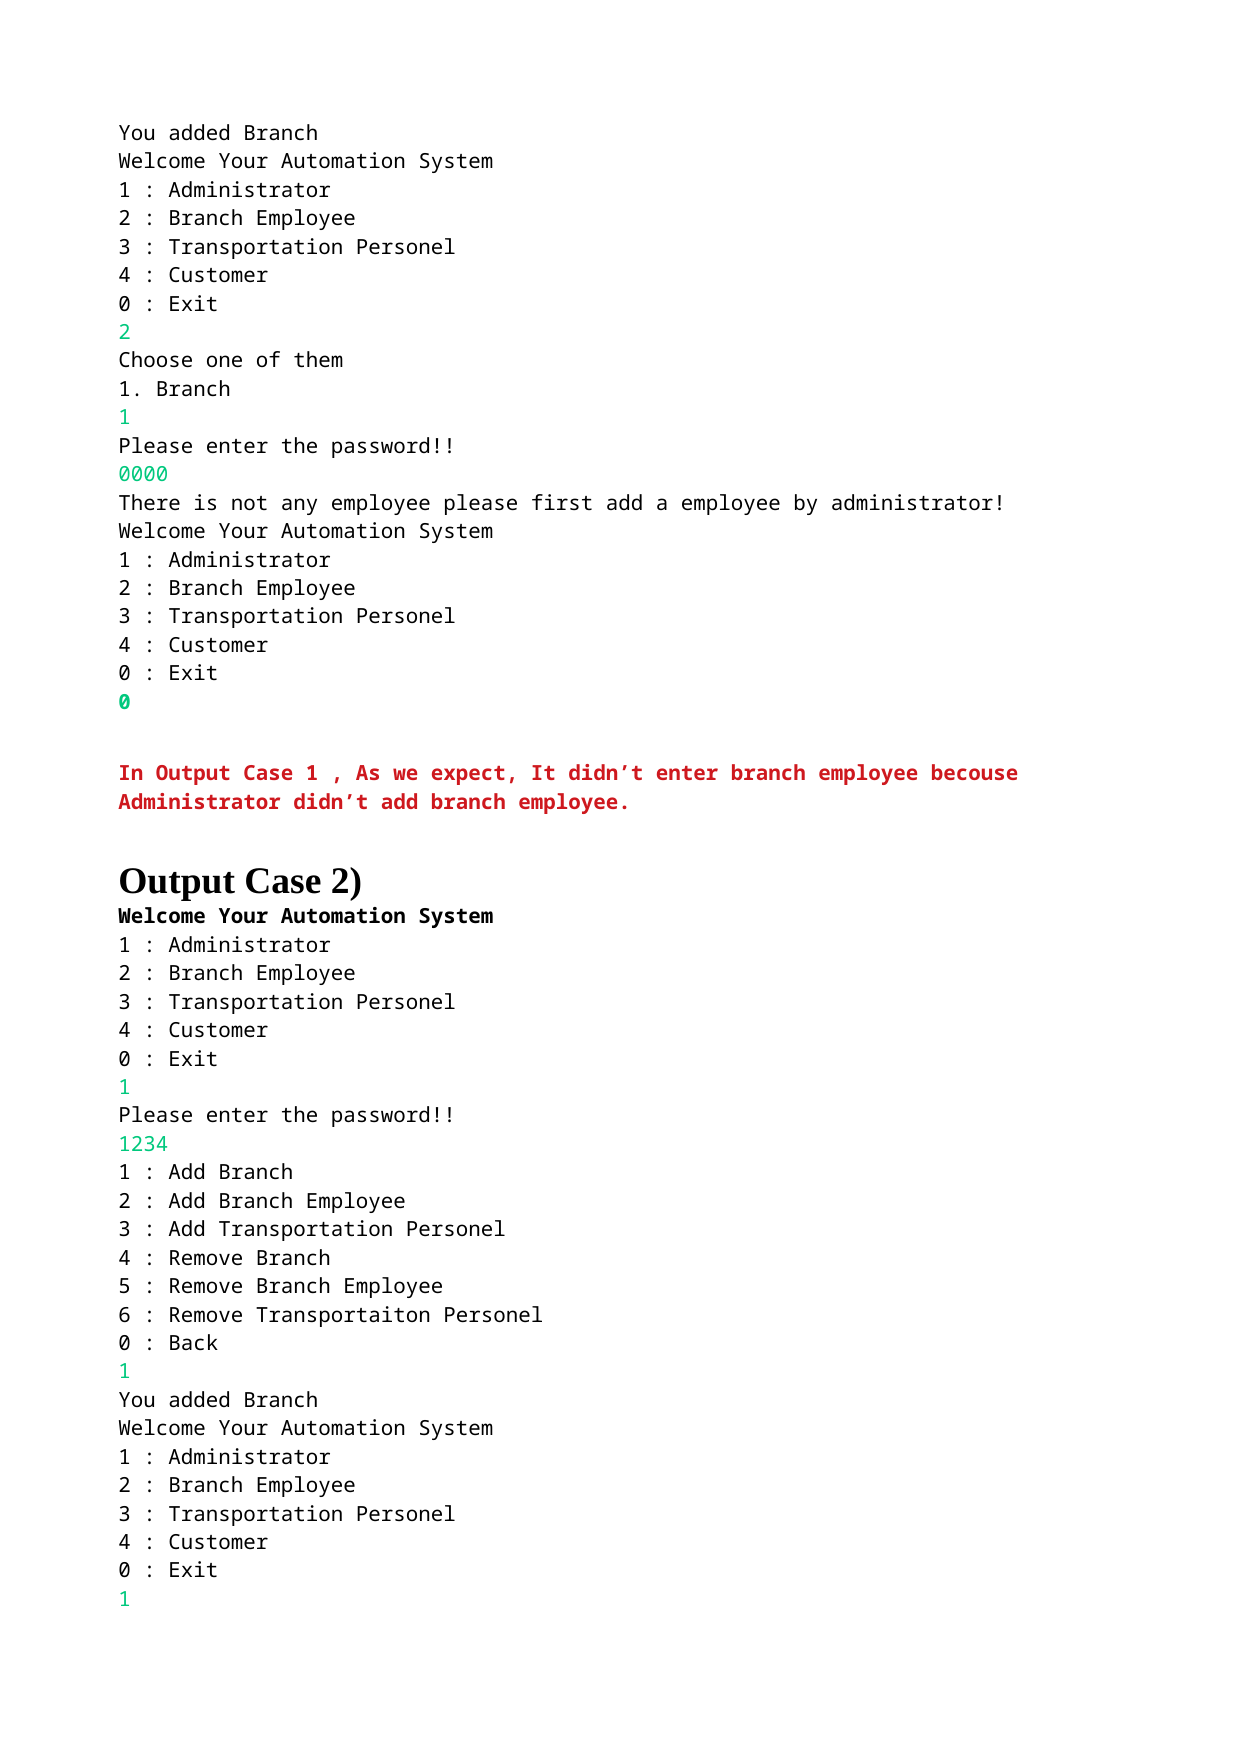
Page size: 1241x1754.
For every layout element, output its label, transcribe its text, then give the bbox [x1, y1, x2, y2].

text 4 : Customer [118, 1015, 1122, 1044]
text 1 : Administrator [118, 175, 1122, 203]
text There is not any employee please first add a employee by administrator! [118, 488, 1122, 516]
text Welcome Your Automation System [118, 902, 1122, 930]
text 3 : Transportation Personel [118, 1499, 1122, 1527]
text 2 [118, 317, 1122, 346]
text 1 : Administrator [118, 545, 1122, 573]
text Welcome Your Automation System [118, 516, 1122, 545]
text 1 [118, 1072, 1122, 1101]
text 3 : Transportation Personel [118, 987, 1122, 1015]
text 2 : Branch Employee [118, 203, 1122, 232]
text 0 : Exit [118, 1556, 1122, 1584]
text 2 : Add Branch Employee [118, 1186, 1122, 1214]
text 0 : Back [118, 1328, 1122, 1357]
text 1 : Administrator [118, 930, 1122, 958]
text Choose one of them [118, 346, 1122, 374]
text 1. Branch [118, 374, 1122, 402]
text 0 : Exit [118, 289, 1122, 317]
text 5 : Remove Branch Employee [118, 1271, 1122, 1300]
text 3 : Add Transportation Personel [118, 1214, 1122, 1243]
text 4 : Remove Branch [118, 1243, 1122, 1271]
text 6 : Remove Transportaiton Personel [118, 1300, 1122, 1328]
text You added Branch [118, 1385, 1122, 1413]
text 0 [118, 687, 1122, 715]
text In Output Case 1 , As we expect, It didn’t enter branch employee becouse Administrator didn’t add branch employee. [118, 758, 1122, 815]
text 2 : Branch Employee [118, 573, 1122, 602]
text Please enter the password!! [118, 431, 1122, 459]
text 2 : Branch Employee [118, 1470, 1122, 1499]
text 0 : Exit [118, 1044, 1122, 1072]
text 0000 [118, 459, 1122, 488]
text 1 [118, 1357, 1122, 1385]
text 1 [118, 402, 1122, 431]
text 4 : Customer [118, 260, 1122, 289]
text Please enter the password!! [118, 1101, 1122, 1129]
text Welcome Your Automation System [118, 147, 1122, 175]
text 3 : Transportation Personel [118, 602, 1122, 630]
text Output Case 2) [118, 858, 1122, 902]
text 4 : Customer [118, 630, 1122, 658]
text 1234 [118, 1129, 1122, 1157]
text 4 : Customer [118, 1527, 1122, 1556]
text 1 : Administrator [118, 1442, 1122, 1470]
text 2 : Branch Employee [118, 958, 1122, 987]
text 1 [118, 1584, 1122, 1612]
text You added Branch [118, 118, 1122, 147]
text Welcome Your Automation System [118, 1413, 1122, 1442]
text 3 : Transportation Personel [118, 232, 1122, 260]
text 1 : Add Branch [118, 1157, 1122, 1186]
text 0 : Exit [118, 658, 1122, 687]
